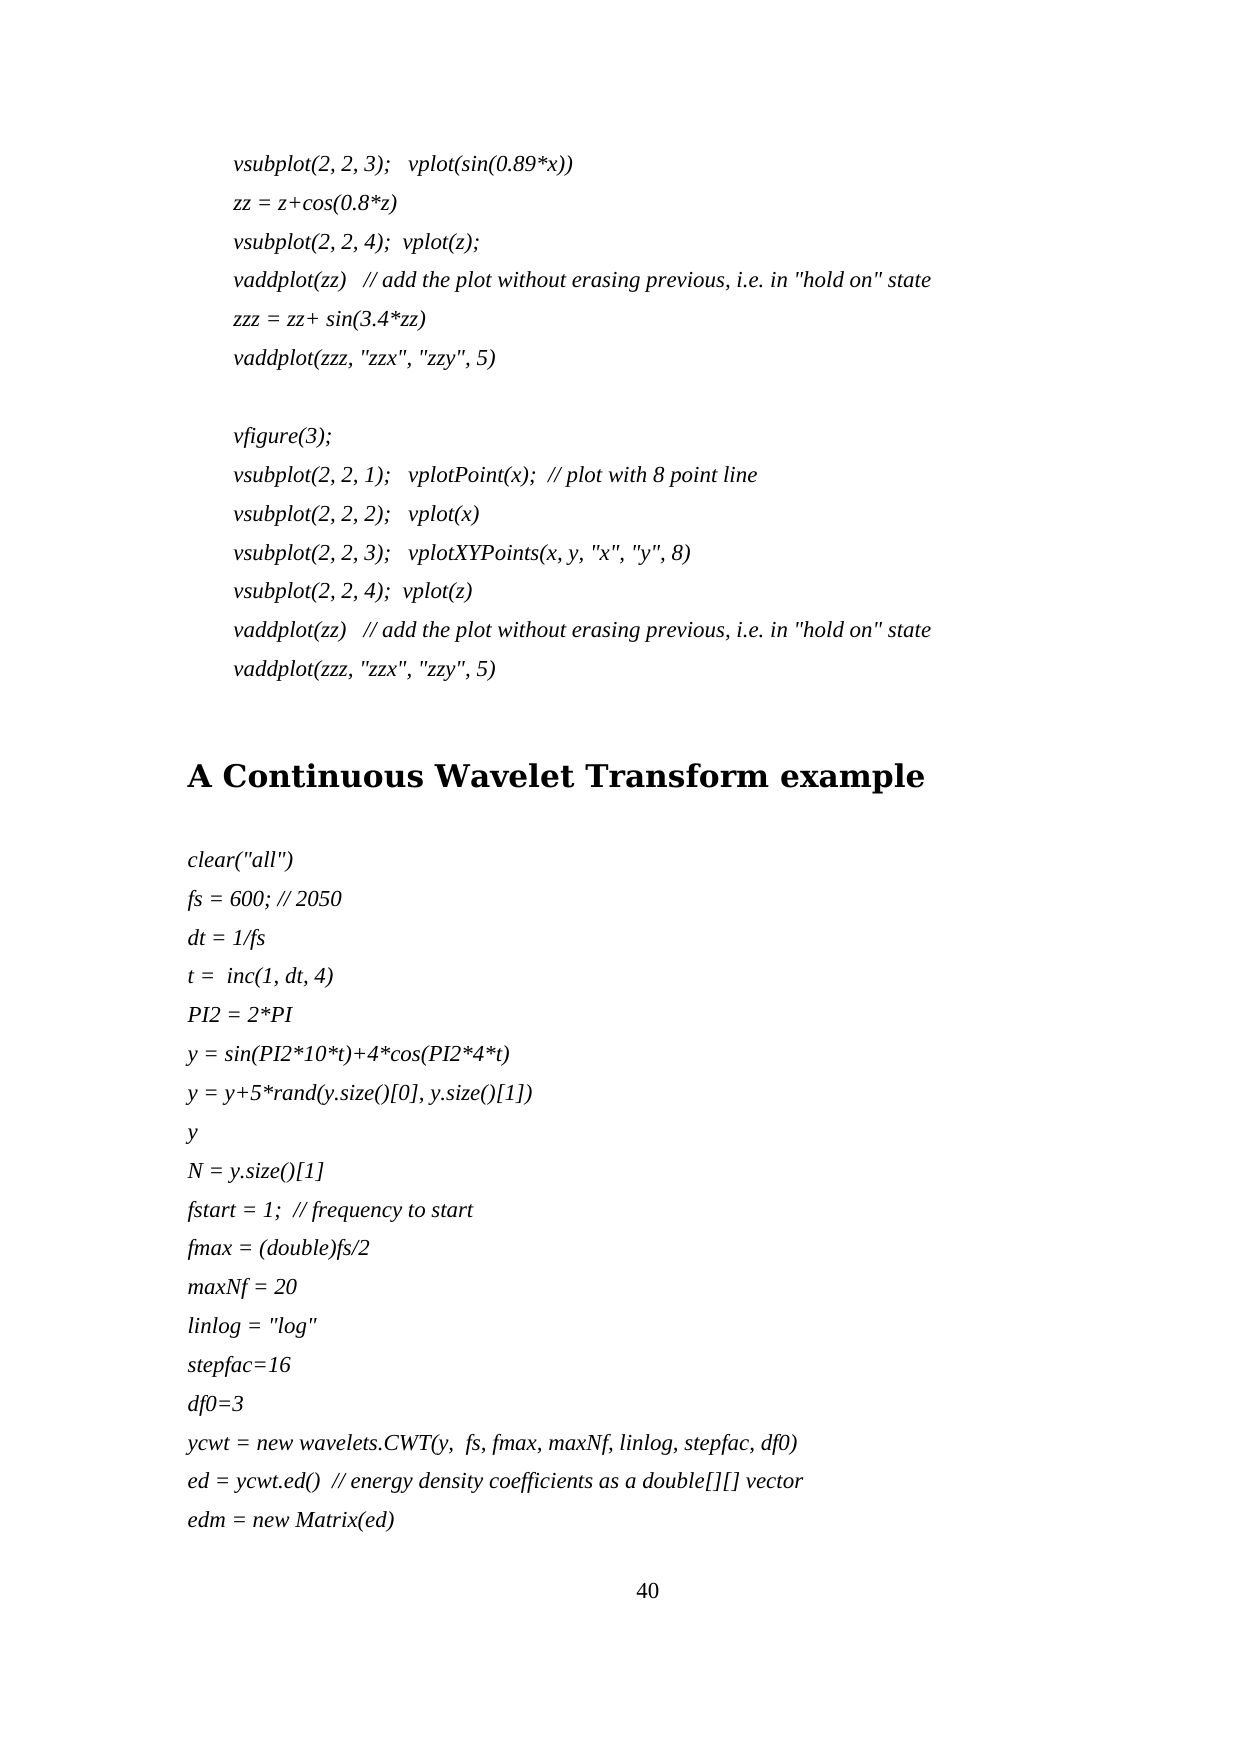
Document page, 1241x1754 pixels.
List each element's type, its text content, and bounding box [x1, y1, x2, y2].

text vsubplot(2, 2, 4); vplot(z) [187, 577, 1108, 604]
text ed = ycwt.ed() // energy density coefficients as a double[][] vector [187, 1468, 1108, 1494]
text t = inc(1, dt, 4) [187, 962, 1108, 989]
text vsubplot(2, 2, 4); vplot(z); [187, 228, 1108, 254]
text fs = 600; // 2050 [187, 885, 1108, 911]
text y [187, 1118, 1108, 1144]
text vfigure(3); [187, 422, 1108, 448]
text N = y.size()[1] [187, 1157, 1108, 1183]
text zz = z+cos(0.8*z) [187, 189, 1108, 215]
text y = y+5*rand(y.size()[0], y.size()[1]) [187, 1079, 1108, 1105]
text vaddplot(zzz, "zzx", "zzy", 5) [187, 655, 1108, 681]
text vaddplot(zz) // add the plot without erasing previous, i.e. in "hold on" state [187, 267, 1108, 293]
text vaddplot(zzz, "zzx", "zzy", 5) [187, 344, 1108, 371]
text fmax = (double)fs/2 [187, 1234, 1108, 1261]
text vsubplot(2, 2, 2); vplot(x) [187, 500, 1108, 526]
text stepfac=16 [187, 1351, 1108, 1377]
text vaddplot(zz) // add the plot without erasing previous, i.e. in "hold on" state [187, 616, 1108, 643]
text fstart = 1; // frequency to start [187, 1196, 1108, 1222]
text zzz = zz+ sin(3.4*zz) [187, 305, 1108, 332]
text ycwt = new wavelets.CWT(y, fs, fmax, maxNf, linlog, stepfac, df0) [187, 1429, 1108, 1455]
text clear("all") [187, 846, 1108, 872]
text vsubplot(2, 2, 3); vplot(sin(0.89*x)) [187, 150, 1108, 176]
text df0=3 [187, 1390, 1108, 1416]
text vsubplot(2, 2, 3); vplotXYPoints(x, y, "x", "y", 8) [187, 538, 1108, 565]
text vsubplot(2, 2, 1); vplotPoint(x); // plot with 8 point line [187, 461, 1108, 487]
text y = sin(PI2*10*t)+4*cos(PI2*4*t) [187, 1040, 1108, 1067]
text dt = 1/fs [187, 924, 1108, 950]
text PI2 = 2*PI [187, 1001, 1108, 1028]
text maxNf = 20 [187, 1273, 1108, 1300]
subtitle A Continuous Wavelet Transform example [187, 758, 1108, 794]
text edm = new Matrix(ed) [187, 1506, 1108, 1533]
text linlog = "log" [187, 1312, 1108, 1338]
